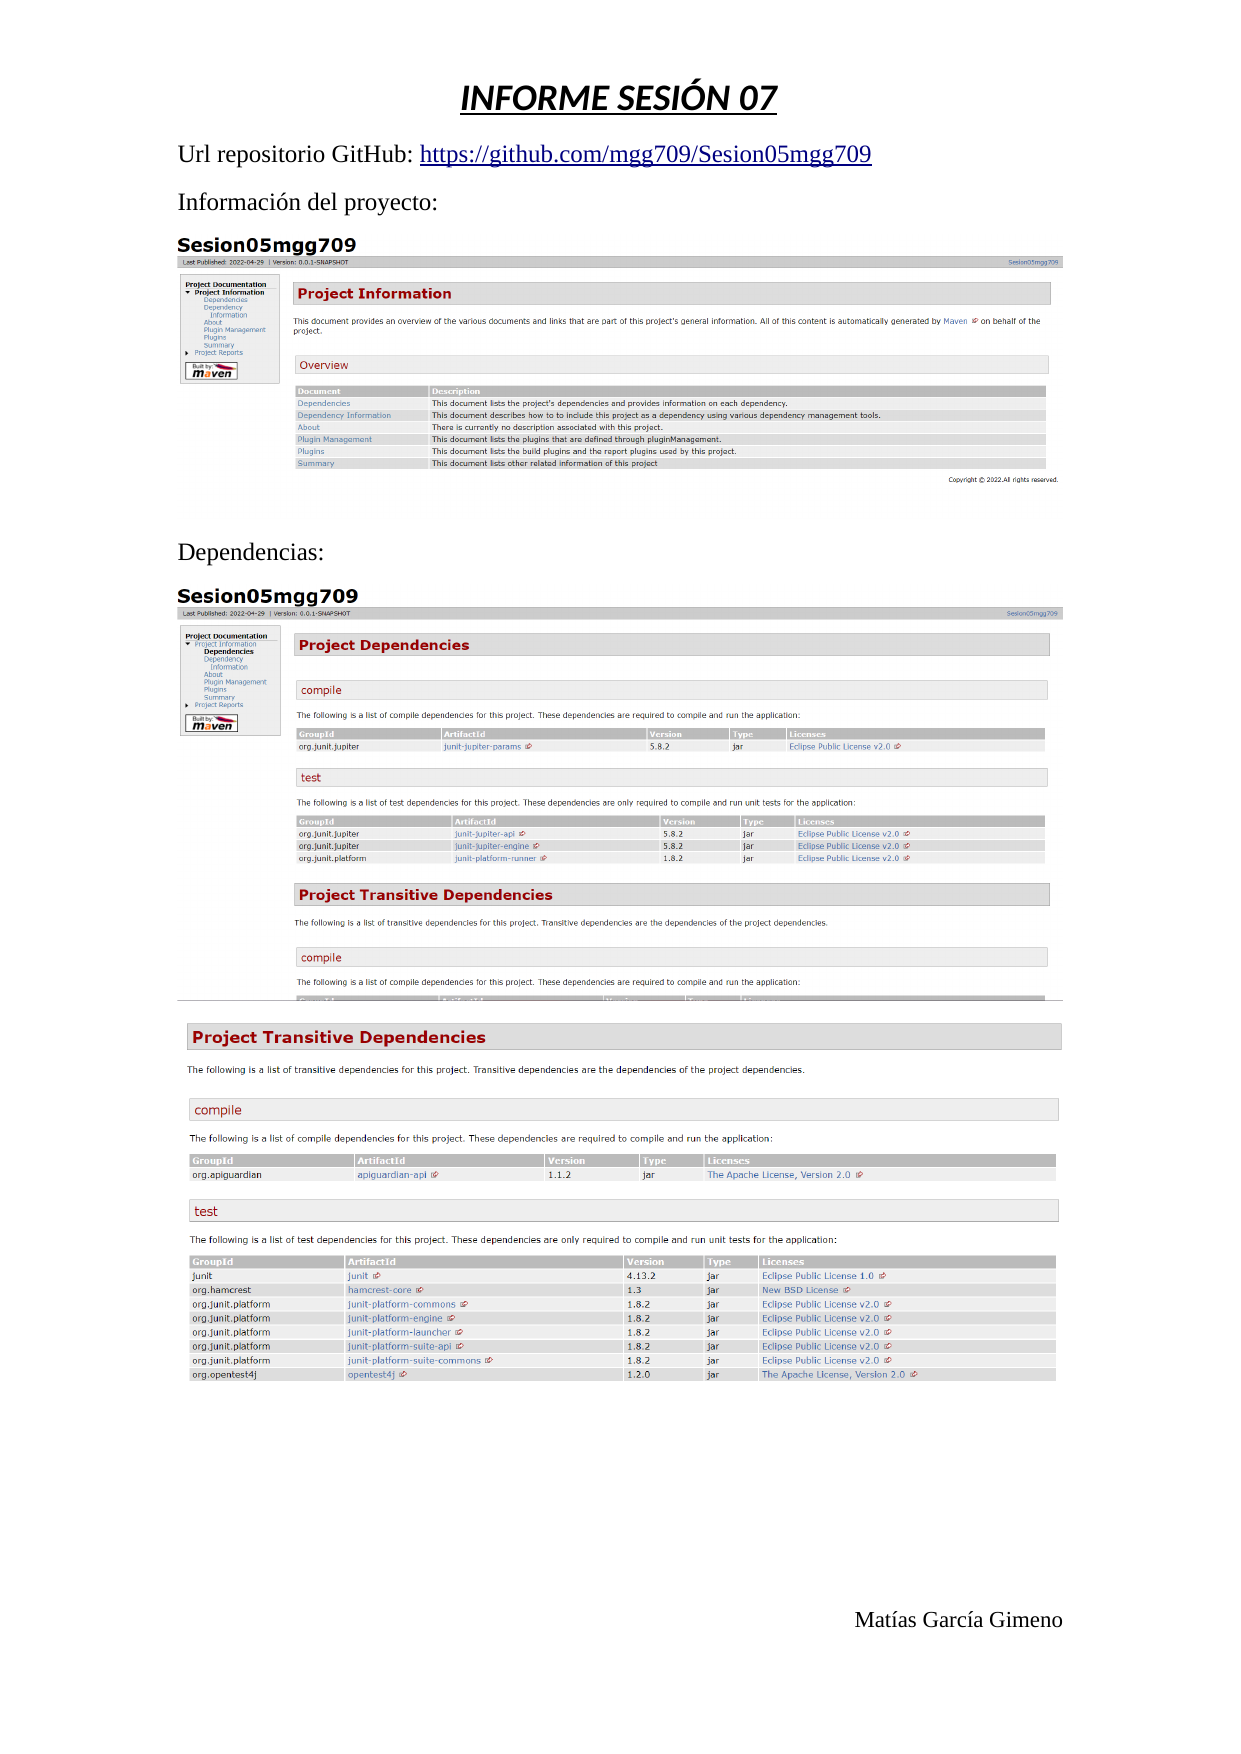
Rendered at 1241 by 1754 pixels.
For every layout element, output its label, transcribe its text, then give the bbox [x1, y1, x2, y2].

text Información del proyecto: [177, 187, 1063, 216]
text Url repositorio GitHub: https://github.com/mgg709/Sesion05mgg709 [177, 139, 1063, 168]
text INFORME SESIÓN 07 [177, 74, 1063, 119]
text Dependencias: [177, 537, 1063, 566]
